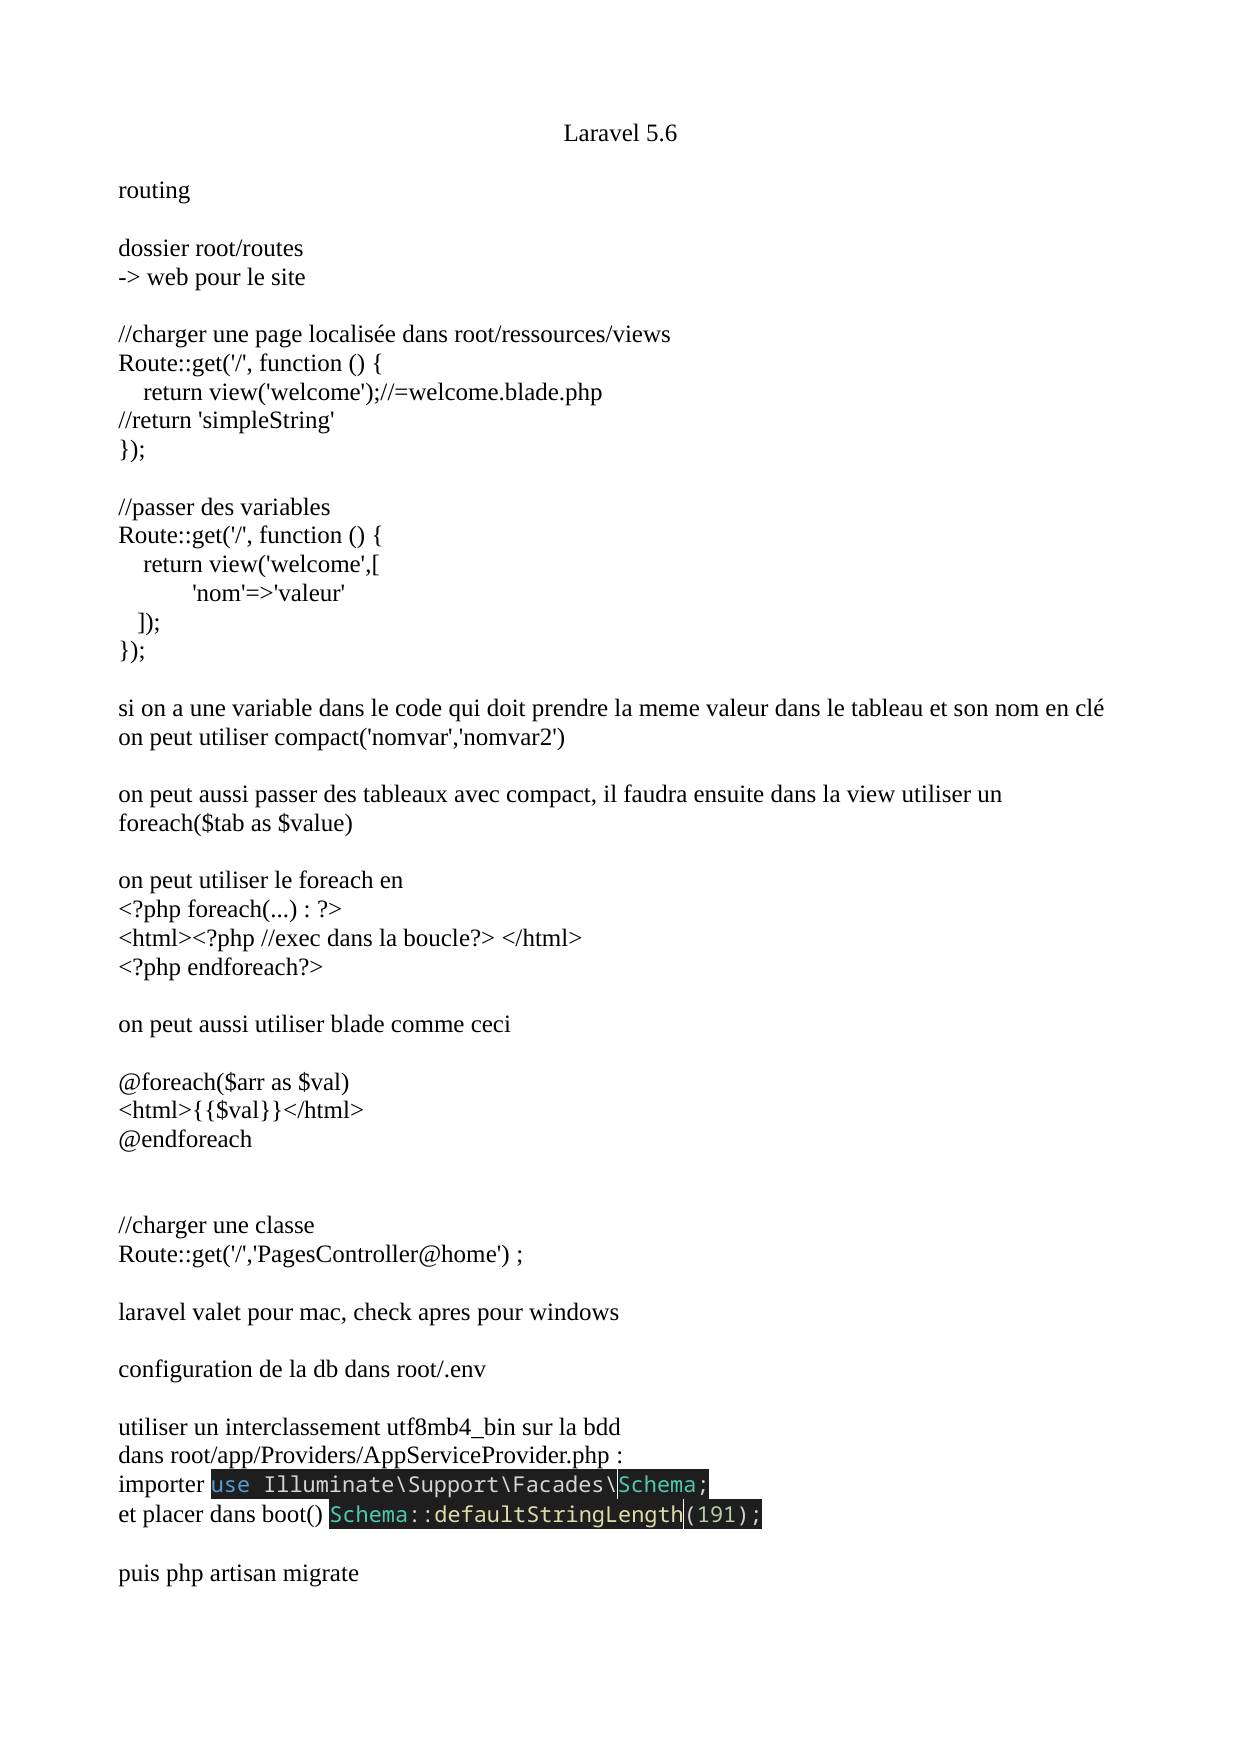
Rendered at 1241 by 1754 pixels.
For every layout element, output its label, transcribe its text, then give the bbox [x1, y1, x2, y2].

text //return 'simpleString' [118, 406, 1122, 434]
text importer use Illuminate\Support\Facades\Schema; [118, 1469, 1122, 1499]
text et placer dans boot() Schema::defaultStringLength(191); [118, 1499, 1122, 1529]
text si on a une variable dans le code qui doit prendre la meme valeur dans le tableau et son nom en clé on peut utiliser compact('nomvar','nomvar2') [118, 693, 1122, 751]
text Laravel 5.6 [118, 118, 1122, 147]
text return view('welcome',[ [118, 549, 1122, 578]
text dossier root/routes [118, 233, 1122, 262]
text <?php endforeach?> [118, 952, 1122, 981]
text puis php artisan migrate [118, 1558, 1122, 1586]
text }); [118, 434, 1122, 463]
text }); [118, 636, 1122, 664]
text Route::get('/','PagesController@home') ; [118, 1239, 1122, 1268]
text Route::get('/', function () { [118, 521, 1122, 549]
text utiliser un interclassement utf8mb4_bin sur la bdd [118, 1412, 1122, 1441]
text 'nom'=>'valeur' [118, 578, 1122, 607]
text <html><?php //exec dans la boucle?> </html> [118, 923, 1122, 952]
text laravel valet pour mac, check apres pour windows [118, 1297, 1122, 1326]
text //charger une classe [118, 1211, 1122, 1239]
text on peut utiliser le foreach en [118, 866, 1122, 894]
text dans root/app/Providers/AppServiceProvider.php : [118, 1441, 1122, 1469]
text return view('welcome');//=welcome.blade.php [118, 377, 1122, 406]
text routing [118, 176, 1122, 204]
text Route::get('/', function () { [118, 348, 1122, 377]
text -> web pour le site [118, 262, 1122, 291]
text on peut aussi utiliser blade comme ceci [118, 1009, 1122, 1038]
text <?php foreach(...) : ?> [118, 894, 1122, 923]
text <html>{{$val}}</html> [118, 1096, 1122, 1124]
text configuration de la db dans root/.env [118, 1354, 1122, 1383]
text ]); [118, 607, 1122, 636]
text @foreach($arr as $val) [118, 1067, 1122, 1096]
text //charger une page localisée dans root/ressources/views [118, 319, 1122, 348]
text foreach($tab as $value) [118, 808, 1122, 837]
text //passer des variables [118, 492, 1122, 521]
text @endforeach [118, 1124, 1122, 1153]
text on peut aussi passer des tableaux avec compact, il faudra ensuite dans la view utiliser un [118, 779, 1122, 808]
